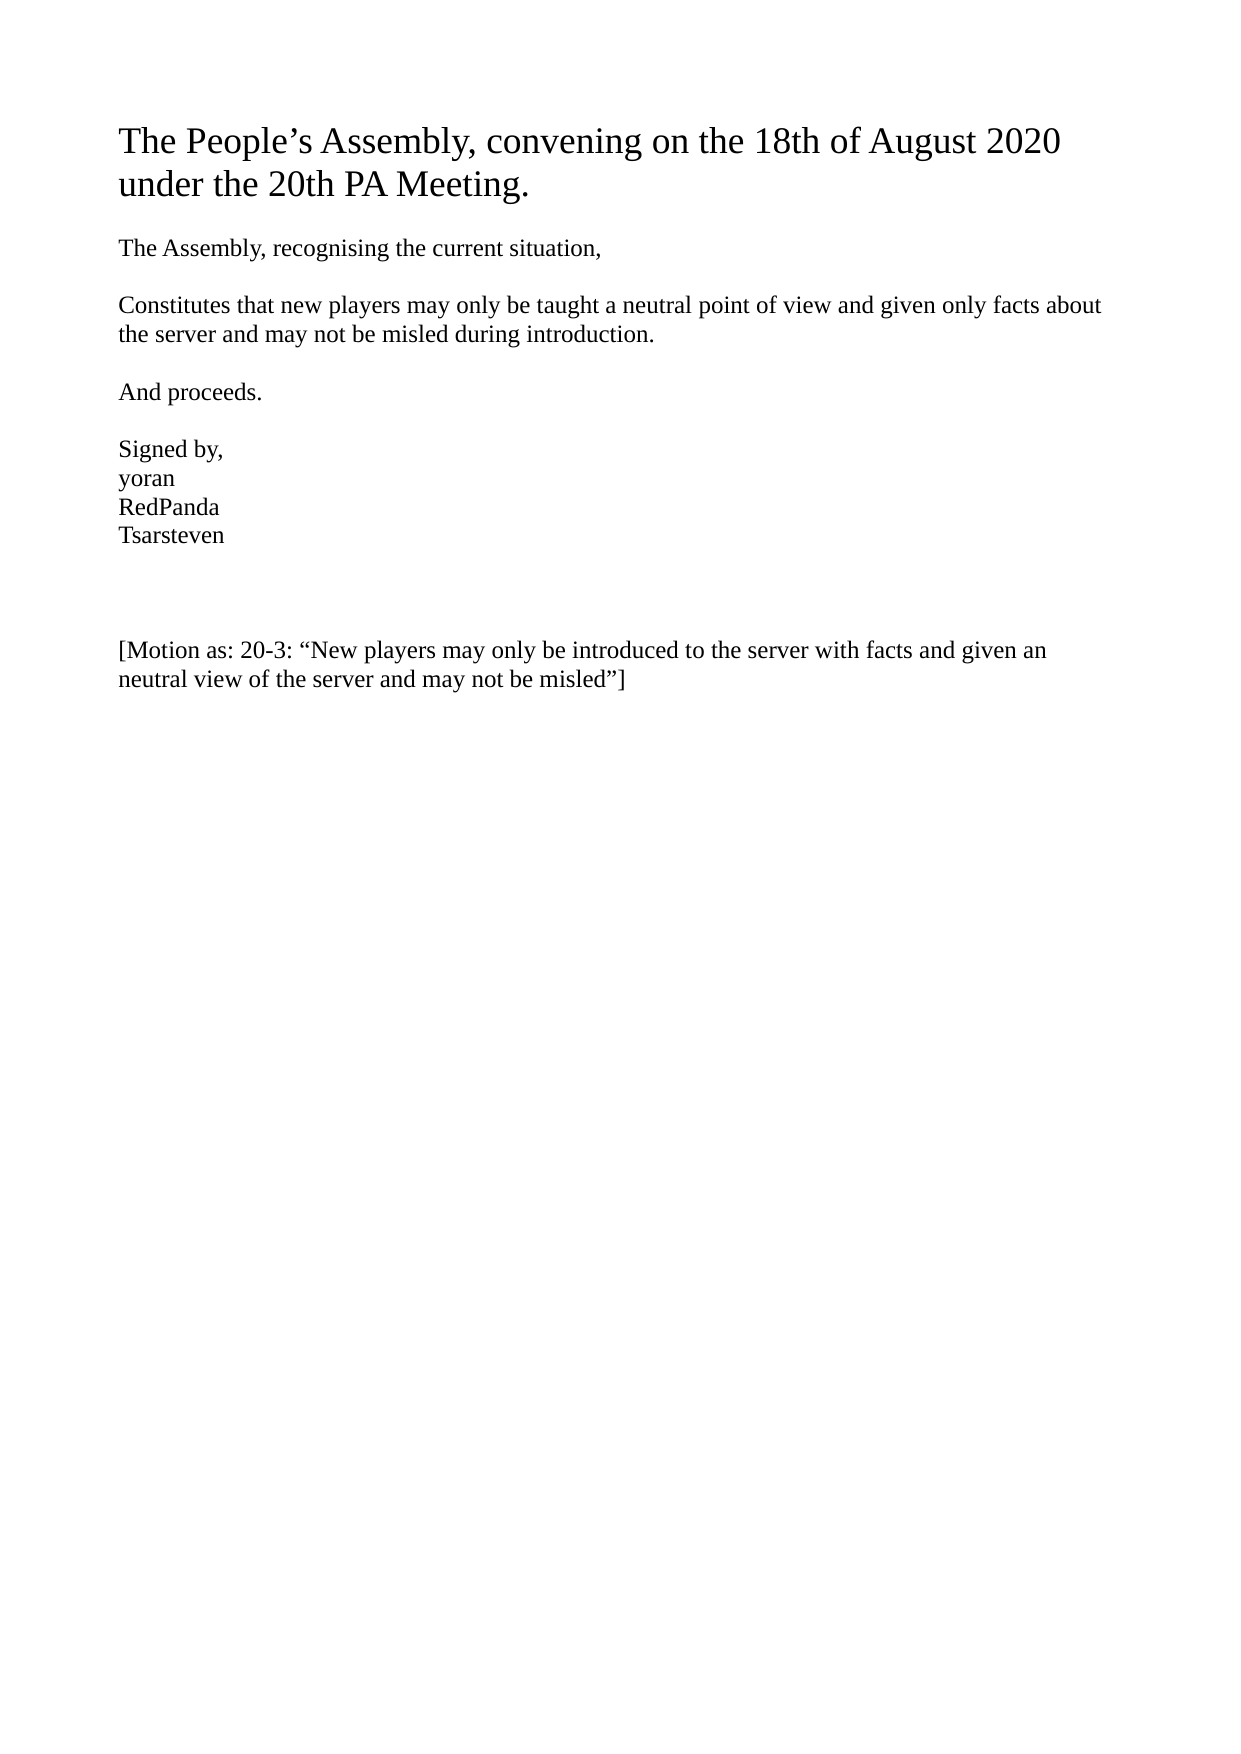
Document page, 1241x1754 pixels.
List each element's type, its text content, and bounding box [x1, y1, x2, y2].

text Tsarsteven [118, 521, 1122, 549]
text And proceeds. [118, 377, 1122, 406]
text Constitutes that new players may only be taught a neutral point of view and given only facts about the server and may not be misled during introduction. [118, 291, 1122, 348]
text yoran [118, 463, 1122, 492]
text The Assembly, recognising the current situation, [118, 233, 1122, 262]
text RedPanda [118, 492, 1122, 521]
text The People’s Assembly, convening on the 18th of August 2020 under the 20th PA Meeting. [118, 118, 1122, 204]
text [Motion as: 20-3: “New players may only be introduced to the server with facts and given an neutral view of the server and may not be misled”] [118, 636, 1122, 693]
text Signed by, [118, 434, 1122, 463]
